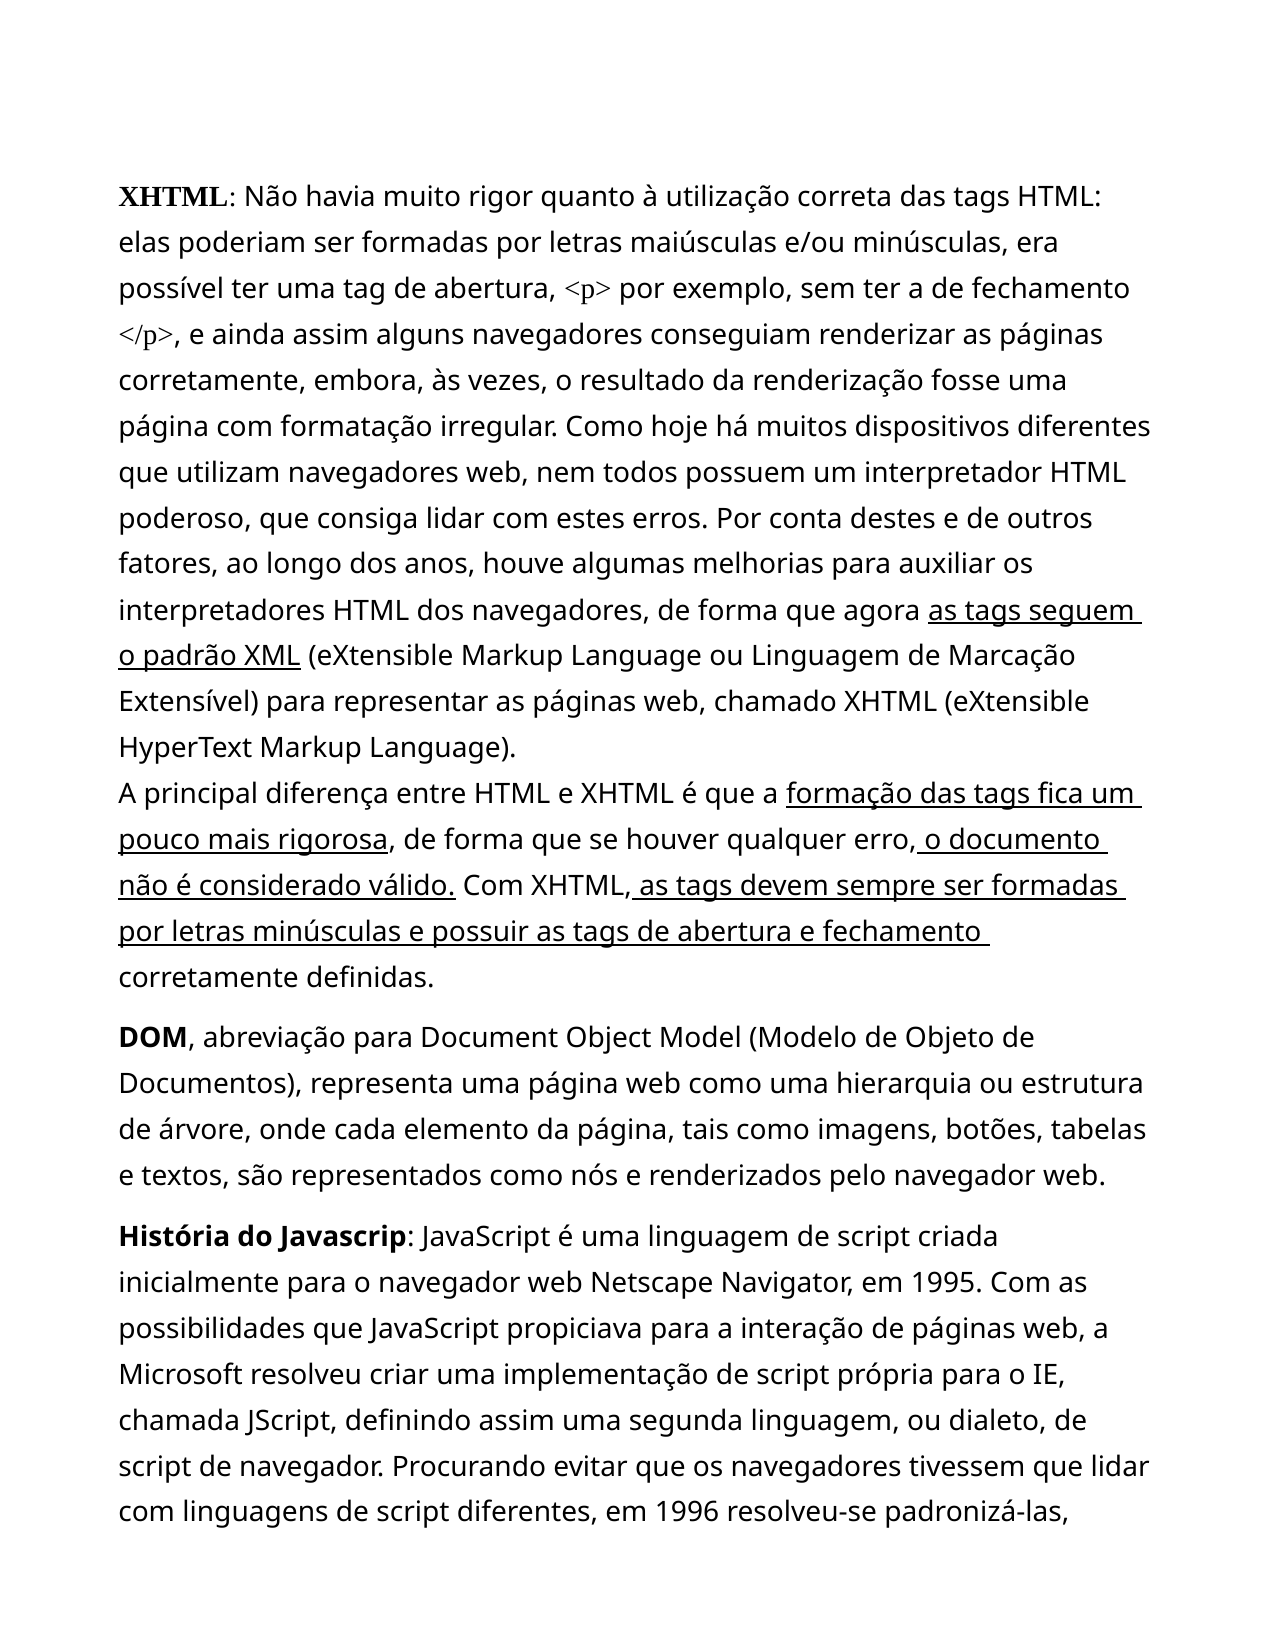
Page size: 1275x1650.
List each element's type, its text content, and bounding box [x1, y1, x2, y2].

text História do Javascrip: JavaScript é uma linguagem de script criada inicialmente para o navegador web Netscape Navigator, em 1995. Com as possibilidades que JavaScript propiciava para a interação de páginas web, a Microsoft resolveu criar uma implementação de script própria para o IE, chamada JScript, definindo assim uma segunda linguagem, ou dialeto, de script de navegador. Procurando evitar que os navegadores tivessem que lidar com linguagens de script diferentes, em 1996 resolveu-se padronizá-las, [118, 1216, 1157, 1530]
text DOM, abreviação para Document Object Model (Modelo de Objeto de Documentos), representa uma página web como uma hierarquia ou estrutura de árvore, onde cada elemento da página, tais como imagens, botões, tabelas e textos, são representados como nós e renderizados pelo navegador web. [118, 1018, 1157, 1194]
text XHTML: Não havia muito rigor quanto à utilização correta das tags HTML: elas poderiam ser formadas por letras maiúsculas e/ou minúsculas, era possível ter uma tag de abertura, <p> por exemplo, sem ter a de fechamento </p>, e ainda assim alguns navegadores conseguiam renderizar as páginas corretamente, embora, às vezes, o resultado da renderização fosse uma página com formatação irregular. Como hoje há muitos dispositivos diferentes que utilizam navegadores web, nem todos possuem um interpretador HTML poderoso, que consiga lidar com estes erros. Por conta destes e de outros fatores, ao longo dos anos, houve algumas melhorias para auxiliar os interpretadores HTML dos navegadores, de forma que agora as tags seguem o padrão XML (eXtensible Markup Language ou Linguagem de Marcação Extensível) para representar as páginas web, chamado XHTML (eXtensible HyperText Markup Language). A principal diferença entre HTML e XHTML é que a formação das tags fica um pouco mais rigorosa, de forma que se houver qualquer erro, o documento não é considerado válido. Com XHTML, as tags devem sempre ser formadas por letras minúsculas e possuir as tags de abertura e fechamento corretamente definidas. [118, 176, 1157, 996]
